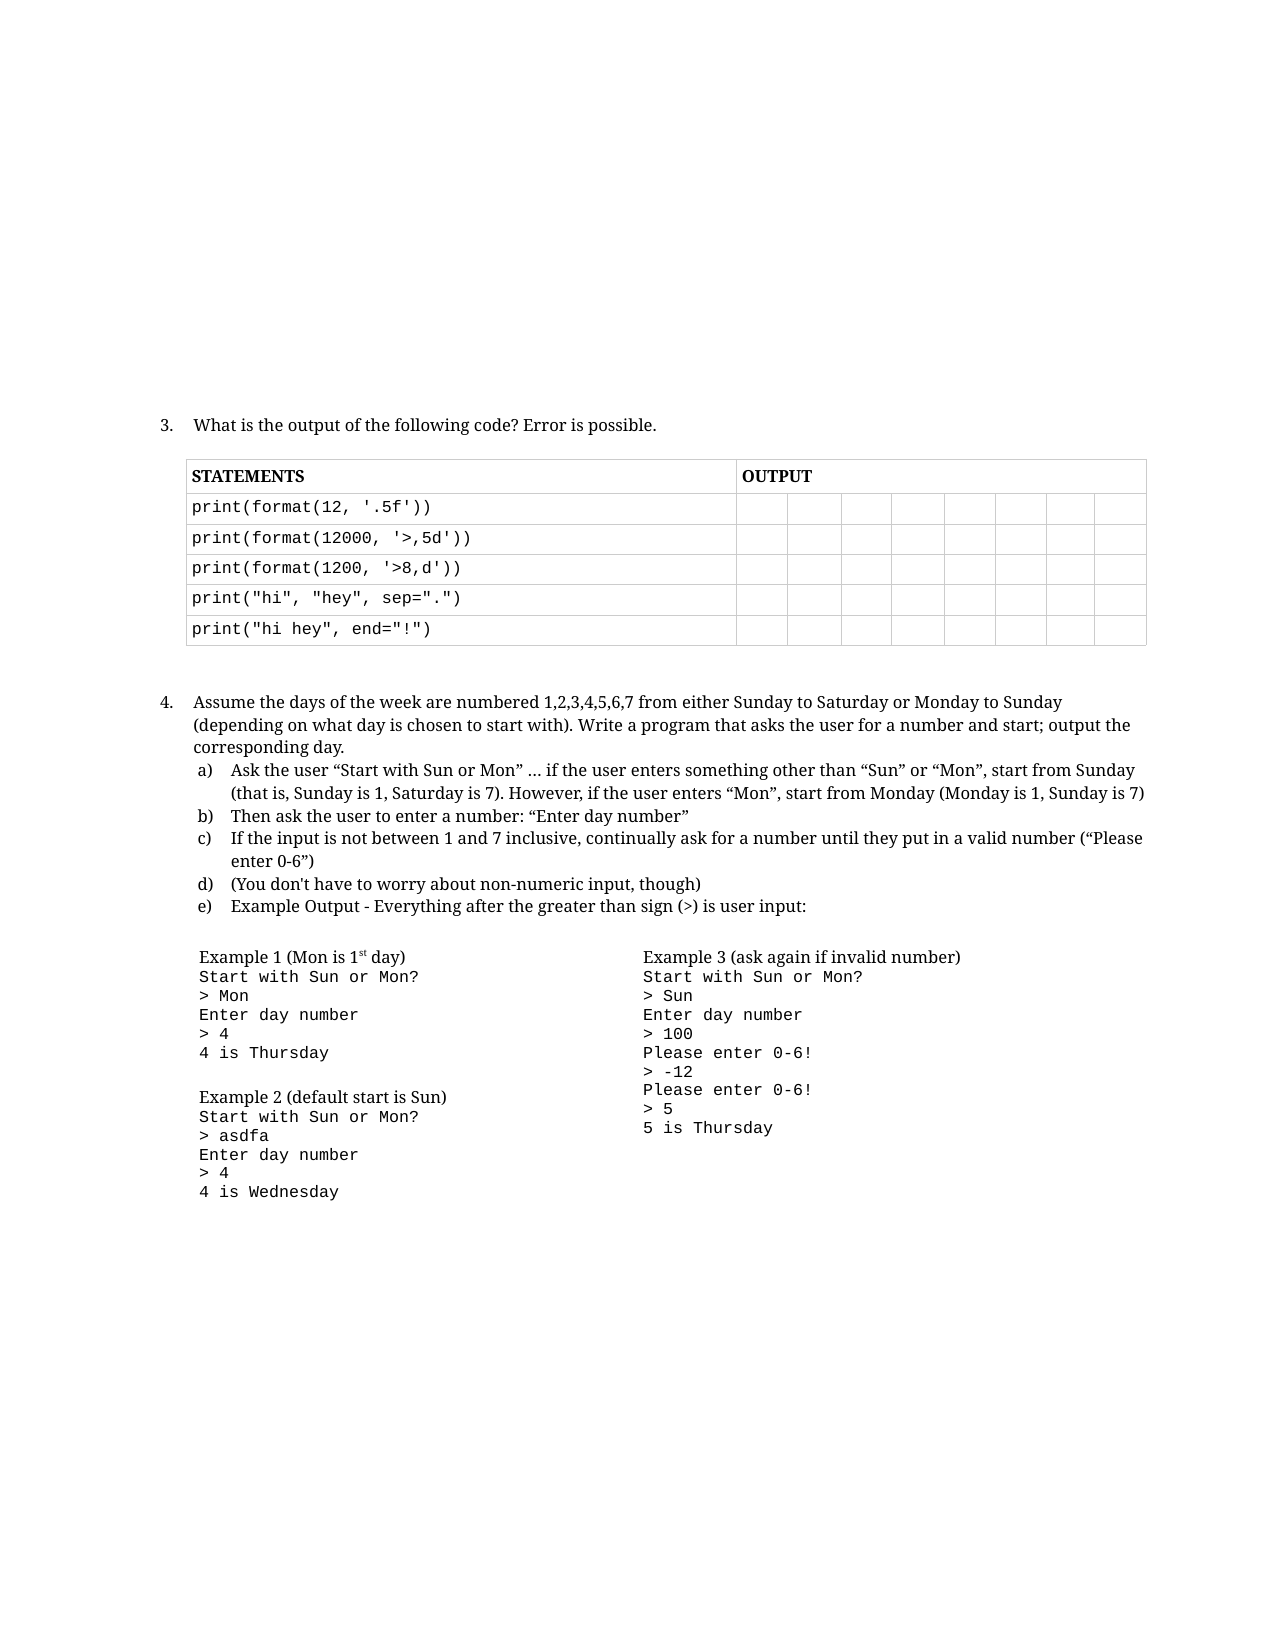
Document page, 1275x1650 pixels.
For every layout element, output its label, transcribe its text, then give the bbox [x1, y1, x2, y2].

table_cell print("hi", "hey", sep=".") [187, 585, 736, 615]
table_cell [996, 494, 1046, 523]
table_cell [892, 494, 944, 523]
table_cell [788, 525, 841, 554]
table_cell [842, 555, 891, 584]
table_cell [737, 494, 787, 523]
table_cell [892, 616, 944, 645]
table_cell [996, 616, 1046, 645]
table_cell [892, 585, 944, 615]
table_cell [1095, 585, 1146, 615]
table_cell [945, 616, 995, 645]
table_cell [1047, 555, 1094, 584]
table_cell [1095, 555, 1146, 584]
table_cell [1047, 494, 1094, 523]
table_cell [1047, 616, 1094, 645]
table_cell print(format(12, '.5f')) [187, 494, 736, 523]
table_cell [1095, 525, 1146, 554]
table_cell [842, 494, 891, 523]
table_cell [737, 525, 787, 554]
table_cell print(format(12000, '>,5d')) [187, 525, 736, 554]
table_cell [1047, 585, 1094, 615]
list Then ask the user to enter a number: “Enter day number” [193, 804, 1157, 827]
table_header Example 3 (ask again if invalid number) Start with Sun or Mon? > Sun Enter day number > 100 Please enter 0-6! > -12 Please enter 0-6! > 5 5 is Thursday [637, 940, 1157, 1322]
table_cell [788, 616, 841, 645]
table_cell [945, 555, 995, 584]
table_cell [945, 525, 995, 554]
table_header STATEMENTS [187, 460, 736, 493]
table_cell [1047, 525, 1094, 554]
table_cell print("hi hey", end="!") [187, 616, 736, 645]
table_cell [842, 585, 891, 615]
table_cell [892, 555, 944, 584]
table_cell [737, 555, 787, 584]
table_cell [842, 525, 891, 554]
list (You don't have to worry about non-numeric input, though) [193, 872, 1157, 895]
table_cell [1095, 494, 1146, 523]
table_cell [842, 616, 891, 645]
table_cell [996, 525, 1046, 554]
table_cell [945, 494, 995, 523]
table_cell [996, 585, 1046, 615]
list Ask the user “Start with Sun or Mon” … if the user enters something other than “Sun” or “Mon”, start from Sunday (that is, Sunday is 1, Saturday is 7). However, if the user enters “Mon”, start from Monday (Monday is 1, Sunday is 7) [193, 759, 1157, 804]
table_cell [788, 494, 841, 523]
list If the input is not between 1 and 7 inclusive, continually ask for a number until they put in a valid number (“Please enter 0-6”) [193, 827, 1157, 872]
table_header OUTPUT [737, 460, 1146, 493]
table_cell [945, 585, 995, 615]
table_cell [737, 616, 787, 645]
list Example Output - Everything after the greater than sign (>) is user input: [193, 895, 1157, 918]
list What is the output of the following code? Error is possible. [156, 413, 1157, 459]
table_cell [892, 525, 944, 554]
table_header Example 1 (Mon is 1st day) Start with Sun or Mon? > Mon Enter day number > 4 4 is Thursday Example 2 (default start is Sun) Start with Sun or Mon? > asdfa Enter day number > 4 4 is Wednesday [193, 940, 637, 1322]
table_cell [788, 555, 841, 584]
table_cell [737, 585, 787, 615]
table_cell [996, 555, 1046, 584]
table_cell print(format(1200, '>8,d')) [187, 555, 736, 584]
table_cell [1095, 616, 1146, 645]
table_cell [788, 585, 841, 615]
list Assume the days of the week are numbered 1,2,3,4,5,6,7 from either Sunday to Saturday or Monday to Sunday (depending on what day is chosen to start with). Write a program that asks the user for a number and start; output the corresponding day. [156, 691, 1157, 759]
